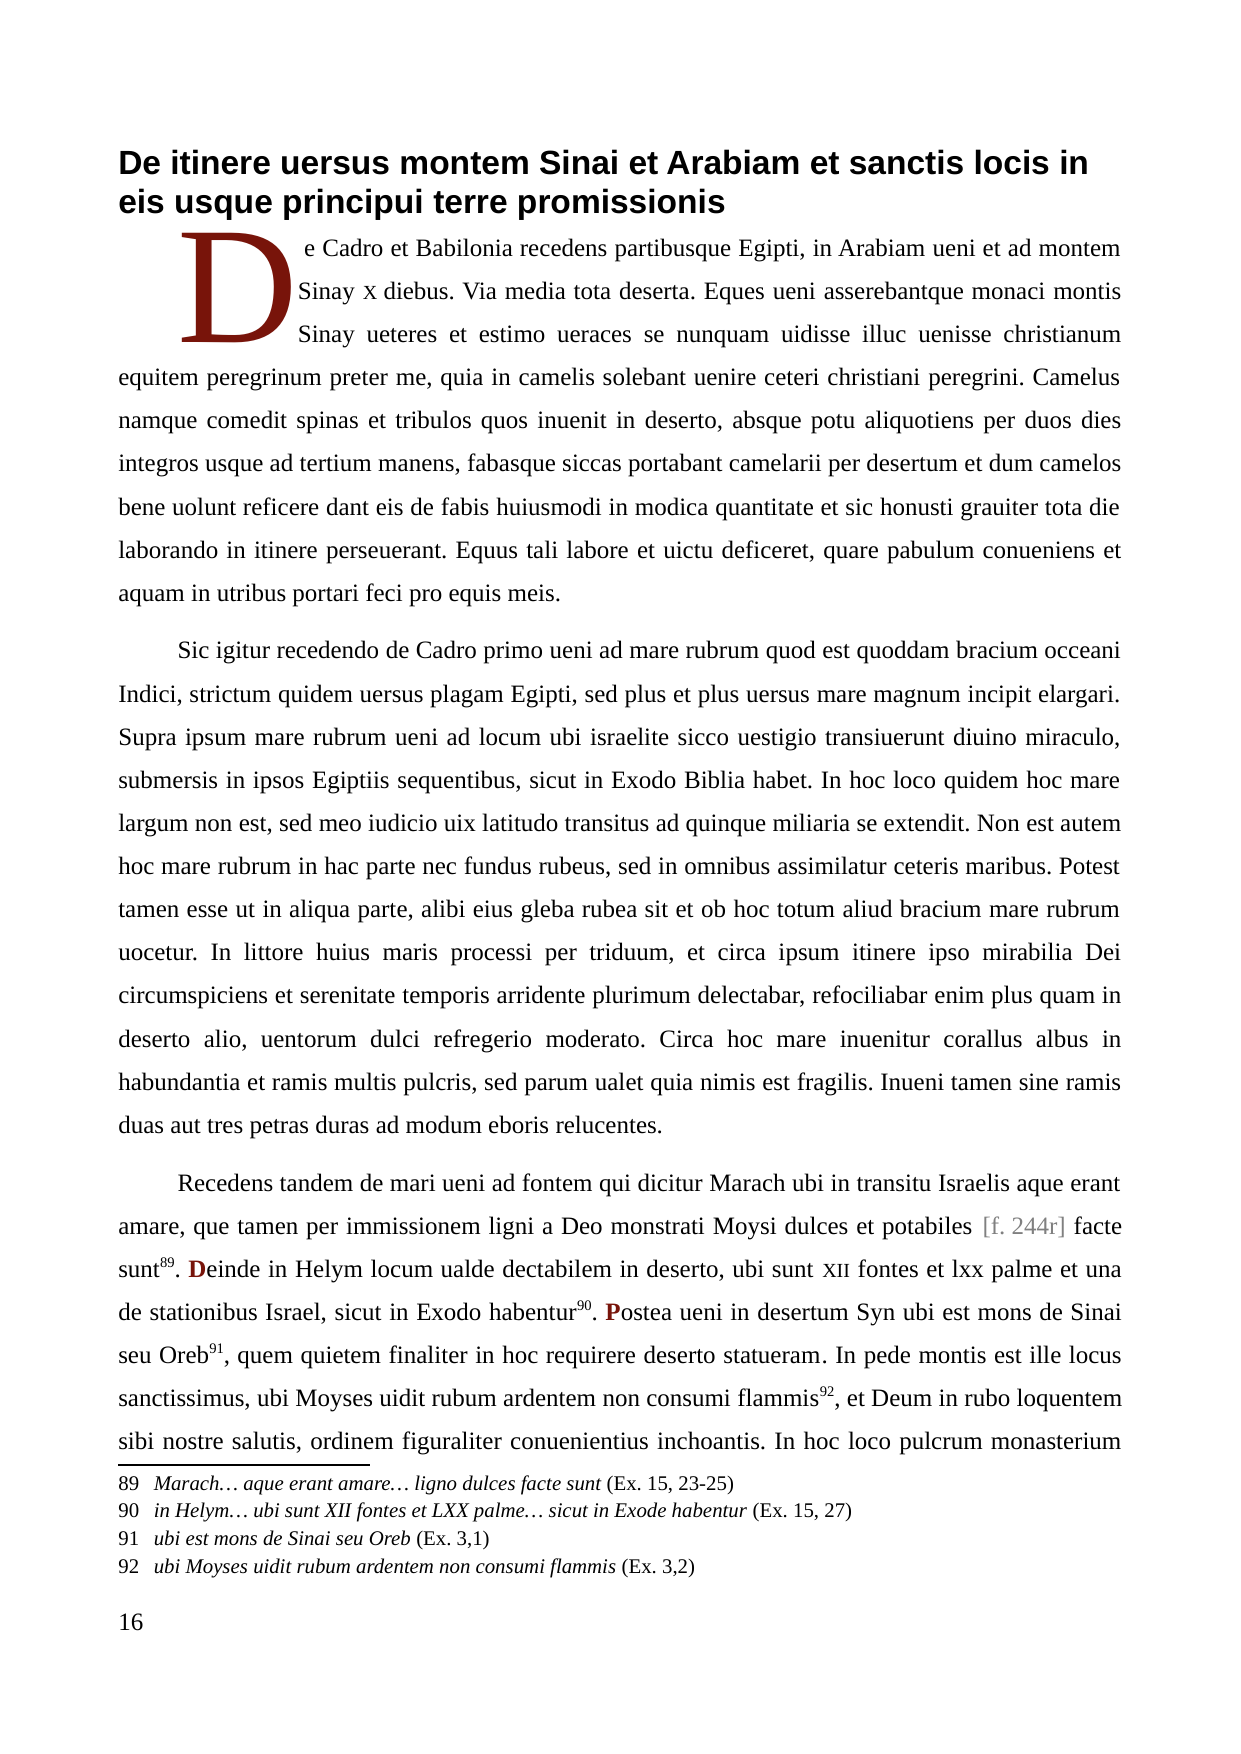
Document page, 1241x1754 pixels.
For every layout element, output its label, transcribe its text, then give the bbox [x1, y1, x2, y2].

text ubi Moyses uidit rubum ardentem non consumi flammis (Ex. 3,2) [118, 1553, 1122, 1578]
text De itinere uersus montem Sinai et Arabiam et sanctis locis in eis usque principui terre promissionis [118, 143, 1122, 220]
text Marach… aque erant amare… ligno dulces facte sunt (Ex. 15, 23-25) [118, 1471, 1122, 1495]
subtitle De Cadro et Babilonia recedens partibusque Egipti, in Arabiam ueni et ad montem Sinay x diebus. Via media tota deserta. Eques ueni asserebantque monaci montis Sinay ueteres et estimo ueraces se nunquam uidisse illuc uenisse christianum equitem peregrinum preter me, quia in camelis solebant uenire ceteri christiani peregrini. Camelus namque comedit spinas et tribulos quos inuenit in deserto, absque potu aliquotiens per duos dies integros usque ad tertium manens, fabasque siccas portabant camelarii per desertum et dum camelos bene uolunt reficere dant eis de fabis huiusmodi in modica quantitate et sic honusti grauiter tota die laborando in itinere perseuerant. Equus tali labore et uictu deficeret, quare pabulum conueniens et aquam in utribus portari feci pro equis meis. [118, 233, 1122, 607]
text in Helym… ubi sunt XII fontes et LXX palme… sicut in Exode habentur (Ex. 15, 27) [118, 1498, 1122, 1522]
text Recedens tandem de mari ueni ad fontem qui dicitur Marach ubi in transitu Israelis aque erant amare, que tamen per immissionem ligni a Deo monstrati Moysi dulces et potabiles [f. 244r] facte sunt. Deinde in Helym locum ualde dectabilem in deserto, ubi sunt xii fontes et lxx palme et una de stationibus Israel, sicut in Exodo habentur. Postea ueni in desertum Syn ubi est mons de Sinai seu Oreb, quem quietem finaliter in hoc requirere deserto statueram. In pede montis est ille locus sanctissimus, ubi Moyses uidit rubum ardentem non consumi flammis, et Deum in rubo loquentem sibi nostre salutis, ordinem figuraliter conuenientius inchoantis. In hoc loco pulcrum monasterium [118, 1168, 1122, 1455]
text ubi est mons de Sinai seu Oreb (Ex. 3,1) [118, 1526, 1122, 1550]
text Sic igitur recedendo de Cadro primo ueni ad mare rubrum quod est quoddam bracium occeani Indici, strictum quidem uersus plagam Egipti, sed plus et plus uersus mare magnum incipit elargari. Supra ipsum mare rubrum ueni ad locum ubi israelite sicco uestigio transiuerunt diuino miraculo, submersis in ipsos Egiptiis sequentibus, sicut in Exodo Biblia habet. In hoc loco quidem hoc mare largum non est, sed meo iudicio uix latitudo transitus ad quinque miliaria se extendit. Non est autem hoc mare rubrum in hac parte nec fundus rubeus, sed in omnibus assimilatur ceteris maribus. Potest tamen esse ut in aliqua parte, alibi eius gleba rubea sit et ob hoc totum aliud bracium mare rubrum uocetur. In littore huius maris processi per triduum, et circa ipsum itinere ipso mirabilia Dei circumspiciens et serenitate temporis arridente plurimum delectabar, refociliabar enim plus quam in deserto alio, uentorum dulci refregerio moderato. Circa hoc mare inuenitur corallus albus in habundantia et ramis multis pulcris, sed parum ualet quia nimis est fragilis. Inueni tamen sine ramis duas aut tres petras duras ad modum eboris relucentes. [118, 636, 1122, 1139]
